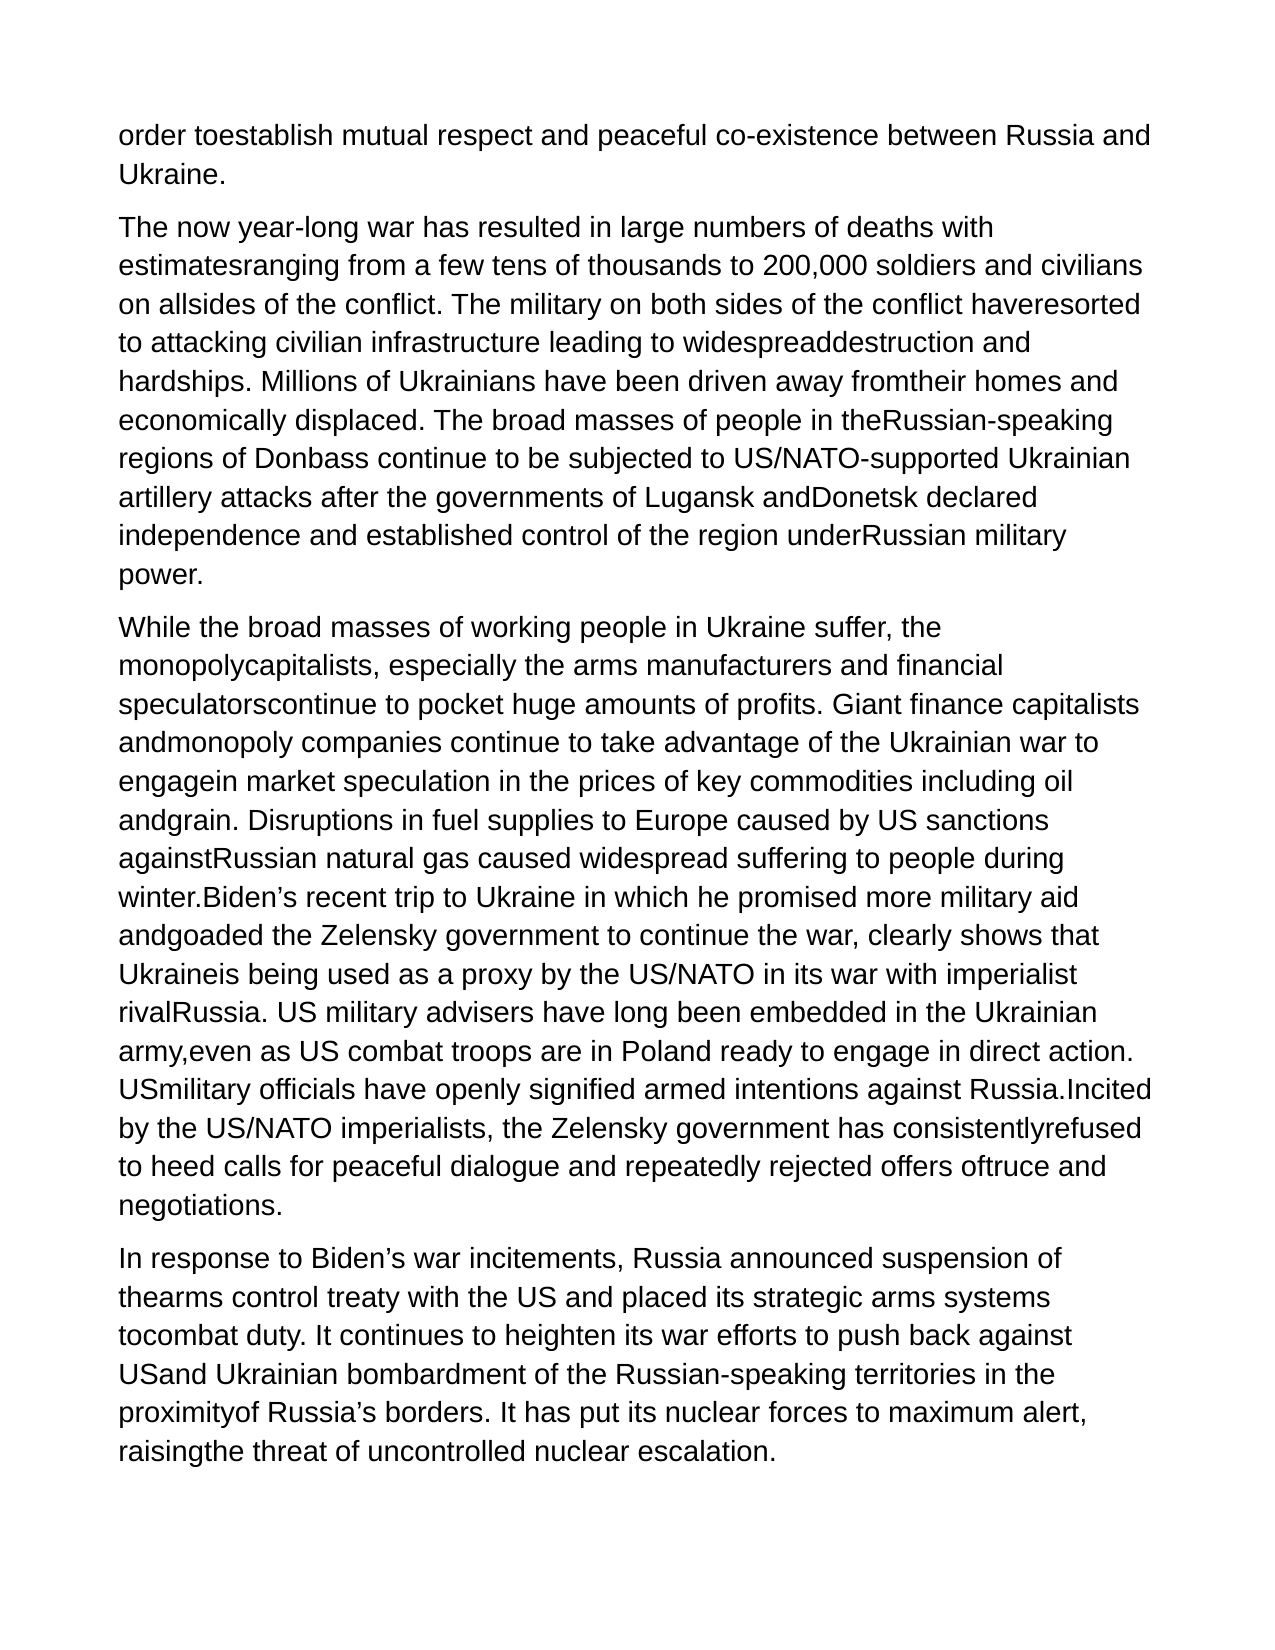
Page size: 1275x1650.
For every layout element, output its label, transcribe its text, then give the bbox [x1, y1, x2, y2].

text In response to Biden’s war incitements, Russia announced suspension of thearms control treaty with the US and placed its strategic arms systems tocombat duty. It continues to heighten its war efforts to push back against USand Ukrainian bombardment of the Russian-speaking territories in the proximityof Russia’s borders. It has put its nuclear forces to maximum alert, raisingthe threat of uncontrolled nuclear escalation. [118, 1241, 1157, 1467]
text The now year-long war has resulted in large numbers of deaths with estimatesranging from a few tens of thousands to 200,000 soldiers and civilians on allsides of the conflict. The military on both sides of the conflict haveresorted to attacking civilian infrastructure leading to widespreaddestruction and hardships. Millions of Ukrainians have been driven away fromtheir homes and economically displaced. The broad masses of people in theRussian-speaking regions of Donbass continue to be subjected to US/NATO-supported Ukrainian artillery attacks after the governments of Lugansk andDonetsk declared independence and established control of the region underRussian military power. [118, 210, 1157, 590]
text order toestablish mutual respect and peaceful co-existence between Russia and Ukraine. [118, 118, 1157, 190]
text While the broad masses of working people in Ukraine suffer, the monopolycapitalists, especially the arms manufacturers and financial speculatorscontinue to pocket huge amounts of profits. Giant finance capitalists andmonopoly companies continue to take advantage of the Ukrainian war to engagein market speculation in the prices of key commodities including oil andgrain. Disruptions in fuel supplies to Europe caused by US sanctions againstRussian natural gas caused widespread suffering to people during winter.Biden’s recent trip to Ukraine in which he promised more military aid andgoaded the Zelensky government to continue the war, clearly shows that Ukraineis being used as a proxy by the US/NATO in its war with imperialist rivalRussia. US military advisers have long been embedded in the Ukrainian army,even as US combat troops are in Poland ready to engage in direct action. USmilitary officials have openly signified armed intentions against Russia.Incited by the US/NATO imperialists, the Zelensky government has consistentlyrefused to heed calls for peaceful dialogue and repeatedly rejected offers oftruce and negotiations. [118, 610, 1157, 1221]
